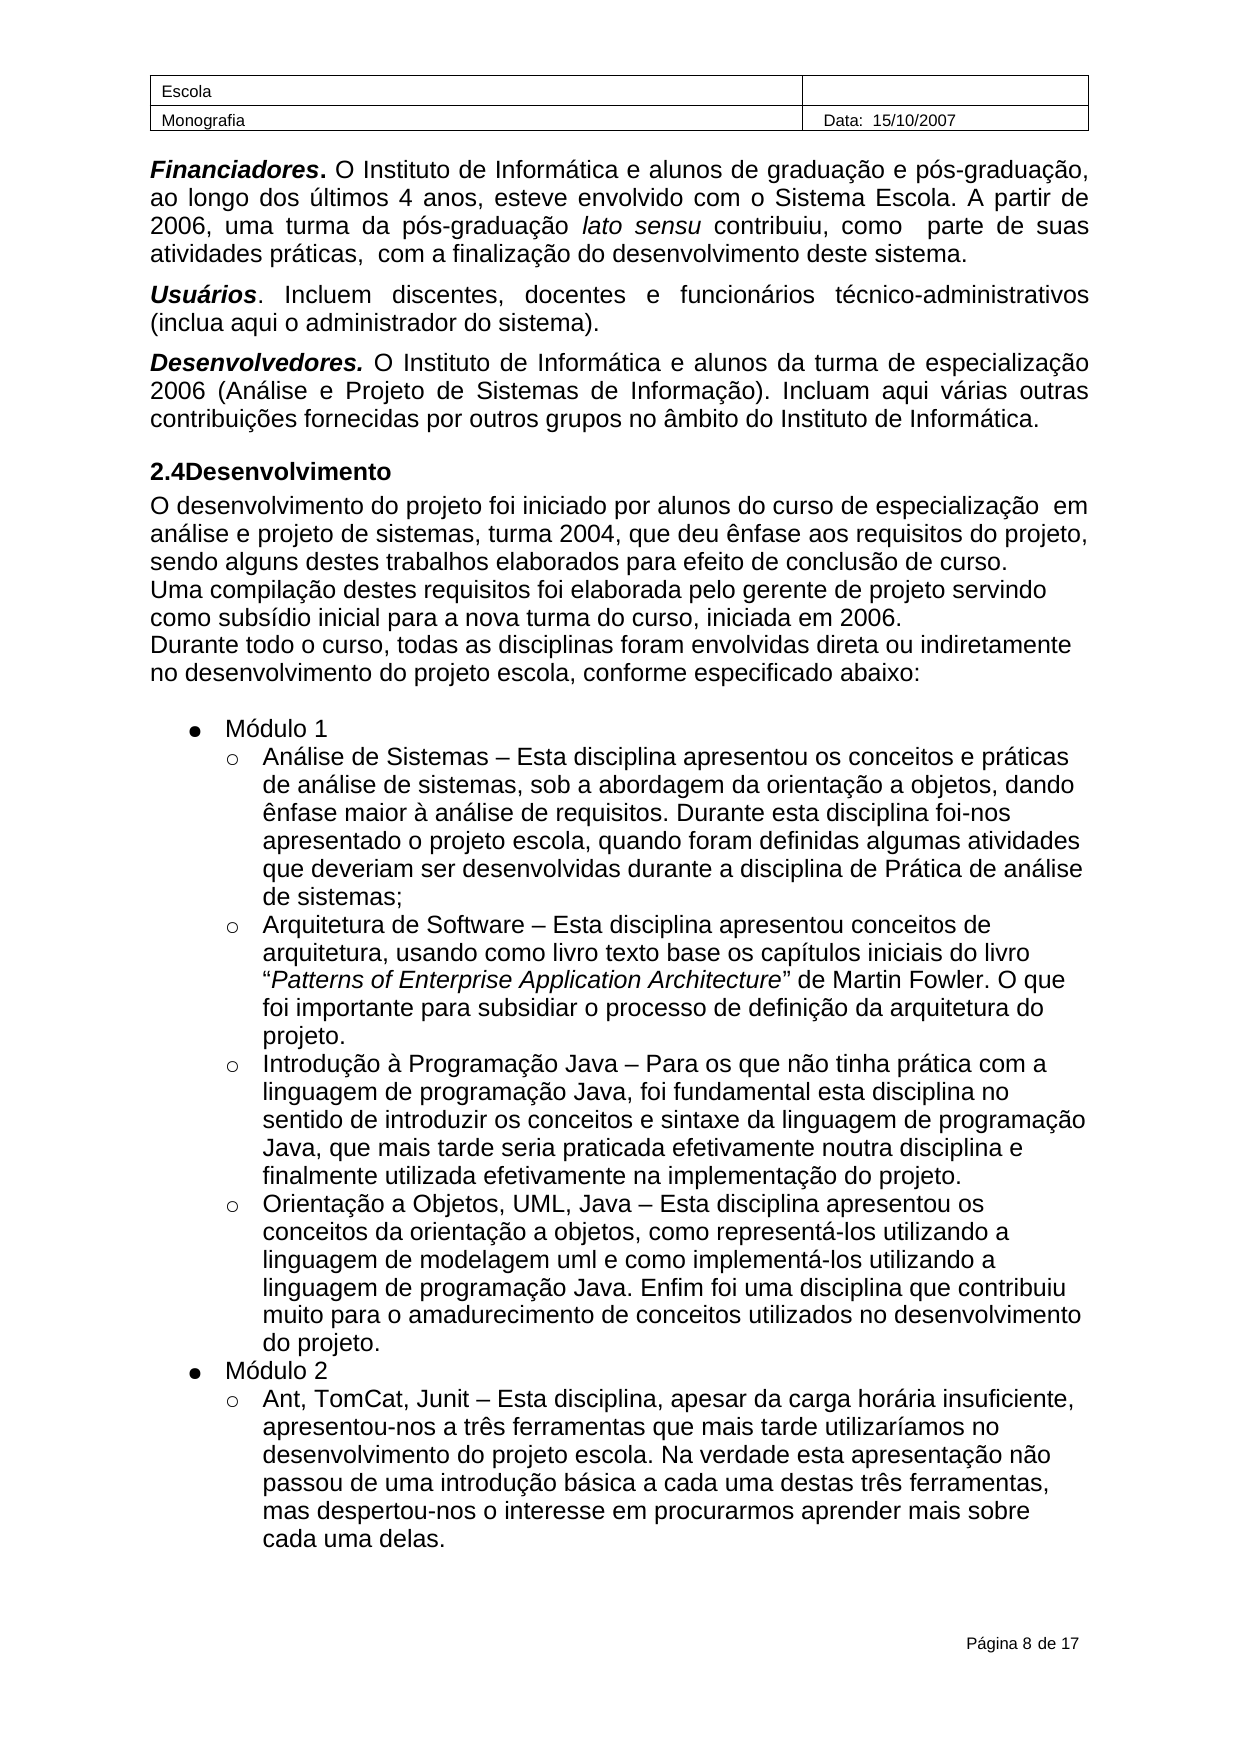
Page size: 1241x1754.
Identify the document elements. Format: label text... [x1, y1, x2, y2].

list Orientação a Objetos, UML, Java – Esta disciplina apresentou os conceitos da orientação a objetos, como representá-los utilizando a linguagem de modelagem uml e como implementá-los utilizando a linguagem de programação Java. Enfim foi uma disciplina que contribuiu muito para o amadurecimento de conceitos utilizados no desenvolvimento do projeto. [225, 1189, 1090, 1357]
text Desenvolvedores. O Instituto de Informática e alunos da turma de especialização 2006 (Análise e Projeto de Sistemas de Informação). Incluam aqui várias outras contribuições fornecidas por outros grupos no âmbito do Instituto de Informática. [150, 349, 1090, 432]
list Introdução à Programação Java – Para os que não tinha prática com a linguagem de programação Java, foi fundamental esta disciplina no sentido de introduzir os conceitos e sintaxe da linguagem de programação Java, que mais tarde seria praticada efetivamente noutra disciplina e finalmente utilizada efetivamente na implementação do projeto. [225, 1050, 1090, 1189]
list Módulo 2 [187, 1357, 1090, 1385]
subtitle Desenvolvimento [150, 457, 1090, 485]
text O desenvolvimento do projeto foi iniciado por alunos do curso de especialização em análise e projeto de sistemas, turma 2004, que deu ênfase aos requisitos do projeto, sendo alguns destes trabalhos elaborados para efeito de conclusão de curso. [150, 492, 1090, 575]
text Durante todo o curso, todas as disciplinas foram envolvidas direta ou indiretamente no desenvolvimento do projeto escola, conforme especificado abaixo: [150, 631, 1090, 687]
list Ant, TomCat, Junit – Esta disciplina, apesar da carga horária insuficiente, apresentou-nos a três ferramentas que mais tarde utilizaríamos no desenvolvimento do projeto escola. Na verdade esta apresentação não passou de uma introdução básica a cada uma destas três ferramentas, mas despertou-nos o interesse em procurarmos aprender mais sobre cada uma delas. [225, 1385, 1090, 1552]
list Arquitetura de Software – Esta disciplina apresentou conceitos de arquitetura, usando como livro texto base os capítulos iniciais do livro “Patterns of Enterprise Application Architecture” de Martin Fowler. O que foi importante para subsidiar o processo de definição da arquitetura do projeto. [225, 910, 1090, 1050]
text Usuários. Incluem discentes, docentes e funcionários técnico-administrativos (inclua aqui o administrador do sistema). [150, 280, 1090, 336]
list Módulo 1 [187, 715, 1090, 743]
text Financiadores. O Instituto de Informática e alunos de graduação e pós-graduação, ao longo dos últimos 4 anos, esteve envolvido com o Sistema Escola. A partir de 2006, uma turma da pós-graduação lato sensu contribuiu, como parte de suas atividades práticas, com a finalização do desenvolvimento deste sistema. [150, 156, 1090, 268]
text Uma compilação destes requisitos foi elaborada pelo gerente de projeto servindo como subsídio inicial para a nova turma do curso, iniciada em 2006. [150, 575, 1090, 631]
list Análise de Sistemas – Esta disciplina apresentou os conceitos e práticas de análise de sistemas, sob a abordagem da orientação a objetos, dando ênfase maior à análise de requisitos. Durante esta disciplina foi-nos apresentado o projeto escola, quando foram definidas algumas atividades que deveriam ser desenvolvidas durante a disciplina de Prática de análise de sistemas; [225, 743, 1090, 910]
